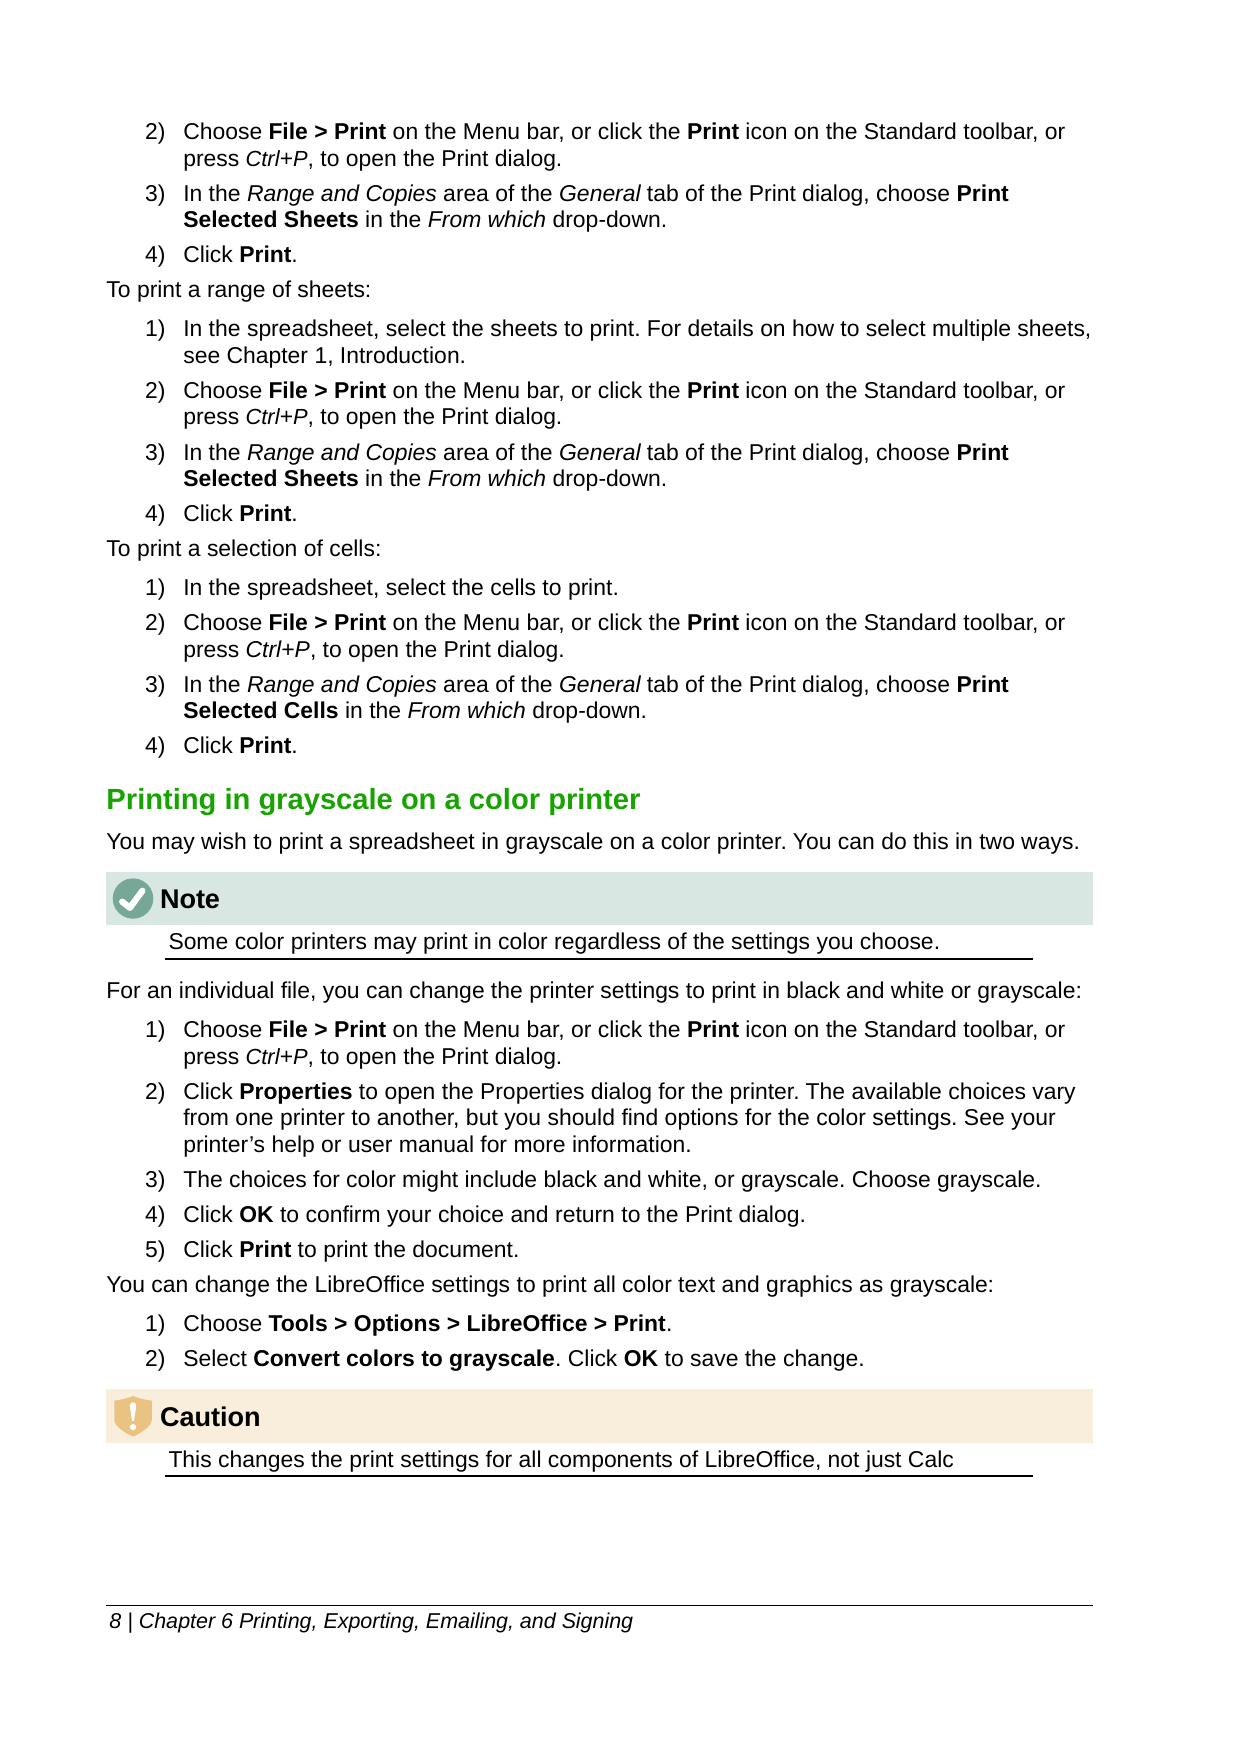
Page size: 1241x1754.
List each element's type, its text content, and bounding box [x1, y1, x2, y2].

list Choose Tools > Options > LibreOffice > Print. [165, 1310, 1093, 1337]
list Choose File > Print on the Menu bar, or click the Print icon on the Standard toolbar, or press Ctrl+P, to open the Print dialog. [165, 609, 1093, 662]
list Click Print to print the document. [165, 1236, 1093, 1262]
list Choose File > Print on the Menu bar, or click the Print icon on the Standard toolbar, or press Ctrl+P, to open the Print dialog. [165, 1016, 1093, 1069]
list For an individual file, you can change the printer settings to print in black and white or grayscale: [106, 977, 1093, 1004]
list Choose File > Print on the Menu bar, or click the Print icon on the Standard toolbar, or press Ctrl+P, to open the Print dialog. [165, 118, 1093, 171]
list In the Range and Copies area of the General tab of the Print dialog, choose Print Selected Sheets in the From which drop-down. [165, 180, 1093, 232]
list Choose File > Print on the Menu bar, or click the Print icon on the Standard toolbar, or press Ctrl+P, to open the Print dialog. [165, 377, 1093, 429]
list In the spreadsheet, select the cells to print. [165, 574, 1093, 600]
subtitle Note [106, 872, 1093, 925]
list To print a selection of cells: [106, 535, 1093, 562]
list Select Convert colors to grayscale. Click OK to save the change. [165, 1345, 1093, 1372]
list You can change the LibreOffice settings to print all color text and graphics as grayscale: [106, 1271, 1093, 1298]
text Some color printers may print in color regardless of the settings you choose. [165, 925, 1033, 958]
list Click OK to confirm your choice and return to the Print dialog. [165, 1201, 1093, 1227]
list Click Print. [165, 732, 1093, 759]
text You may wish to print a spreadsheet in grayscale on a color printer. You can do this in two ways. [106, 828, 1093, 854]
list In the spreadsheet, select the sheets to print. For details on how to select multiple sheets, see Chapter 1, Introduction. [165, 315, 1093, 368]
list Click Print. [165, 500, 1093, 526]
subtitle Printing in grayscale on a color printer [106, 782, 1093, 816]
list In the Range and Copies area of the General tab of the Print dialog, choose Print Selected Sheets in the From which drop-down. [165, 438, 1093, 491]
list Click Print. [165, 241, 1093, 268]
subtitle Caution [106, 1389, 1093, 1443]
text This changes the print settings for all components of LibreOffice, not just Calc [165, 1443, 1033, 1475]
list To print a range of sheets: [106, 276, 1093, 303]
list The choices for color might include black and white, or grayscale. Choose grayscale. [165, 1166, 1093, 1192]
list In the Range and Copies area of the General tab of the Print dialog, choose Print Selected Cells in the From which drop-down. [165, 671, 1093, 723]
list Click Properties to open the Properties dialog for the printer. The available choices vary from one printer to another, but you should find options for the color settings. See your printer’s help or user manual for more information. [165, 1078, 1093, 1157]
